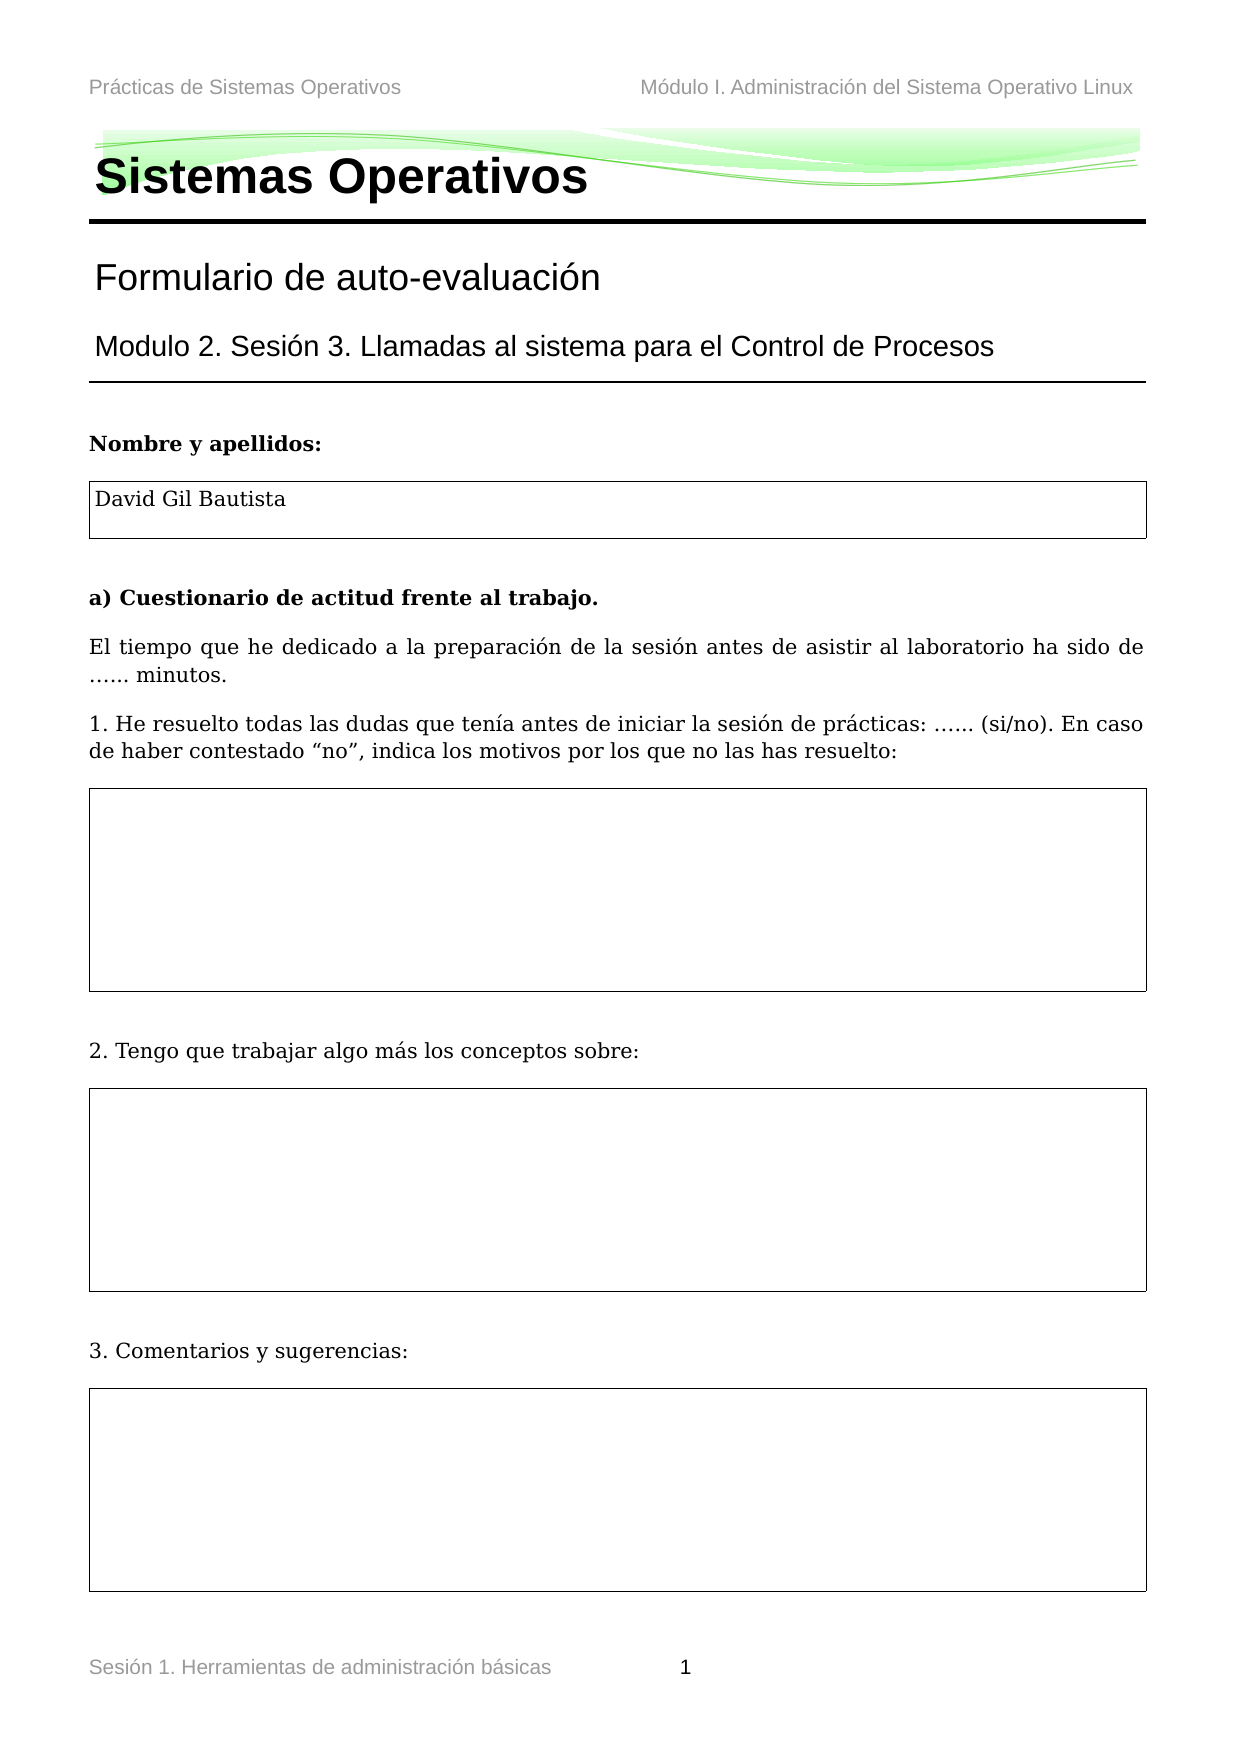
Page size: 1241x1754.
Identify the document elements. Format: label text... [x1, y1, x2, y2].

table_header [90, 1389, 1146, 1591]
text 3. Comentarios y sugerencias: [89, 1339, 1146, 1364]
text Nombre y apellidos: [89, 432, 1146, 456]
text El tiempo que he dedicado a la preparación de la sesión antes de asistir al laboratorio ha sido de …... minutos. [89, 635, 1146, 687]
table_header Formulario de auto-evaluación Modulo 2. Sesión 3. Llamadas al sistema para el Control de Procesos [89, 224, 1146, 381]
picture [376, 171, 387, 189]
table_header [90, 789, 1146, 991]
picture [94, 128, 1141, 195]
text a) Cuestionario de actitud frente al trabajo. [89, 586, 1146, 611]
table_header [90, 1089, 1146, 1291]
table_header Sistemas Operativos [89, 123, 1146, 219]
table_header David Gil Bautista [90, 482, 1146, 537]
text 1. He resuelto todas las dudas que tenía antes de iniciar la sesión de prácticas: …... (si/no). En caso de haber contestado “no”, indica los motivos por los que no las has resuelto: [89, 712, 1146, 764]
text 2. Tengo que trabajar algo más los conceptos sobre: [89, 1039, 1146, 1064]
